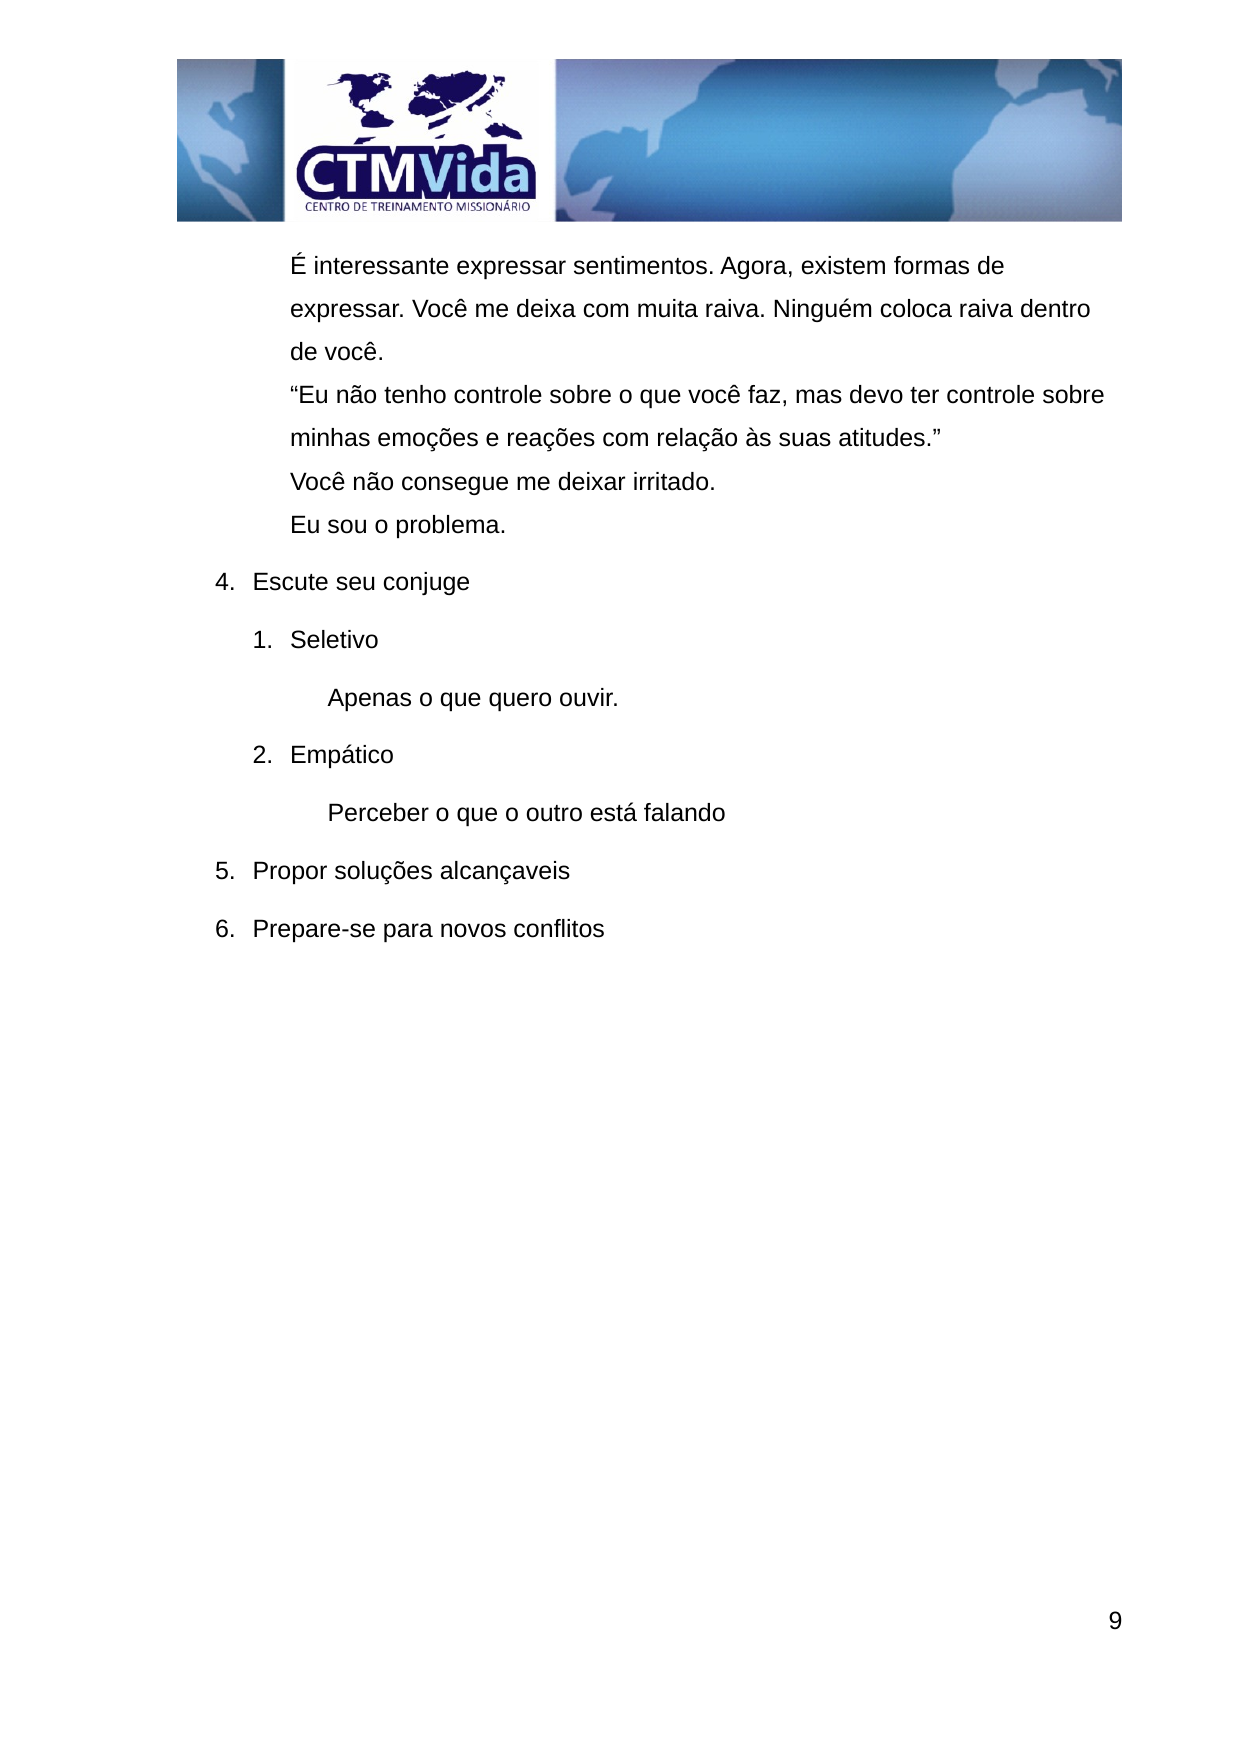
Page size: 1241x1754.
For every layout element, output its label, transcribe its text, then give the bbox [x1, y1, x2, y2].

list Perceber o que o outro está falando [290, 798, 1122, 827]
list Apenas o que quero ouvir. [290, 683, 1122, 712]
list Escute seu conjuge [215, 567, 1122, 596]
picture [177, 59, 1122, 222]
list Prepare-se para novos conflitos [215, 914, 1122, 942]
list Seletivo [252, 625, 1122, 654]
list Empático [252, 741, 1122, 769]
list Propor soluções alcançaveis [215, 856, 1122, 885]
list É interessante expressar sentimentos. Agora, existem formas de expressar. Você me deixa com muita raiva. Ninguém coloca raiva dentro de você. “Eu não tenho controle sobre o que você faz, mas devo ter controle sobre minhas emoções e reações com relação às suas atitudes.” Você não consegue me deixar irritado. Eu sou o problema. [252, 251, 1122, 538]
